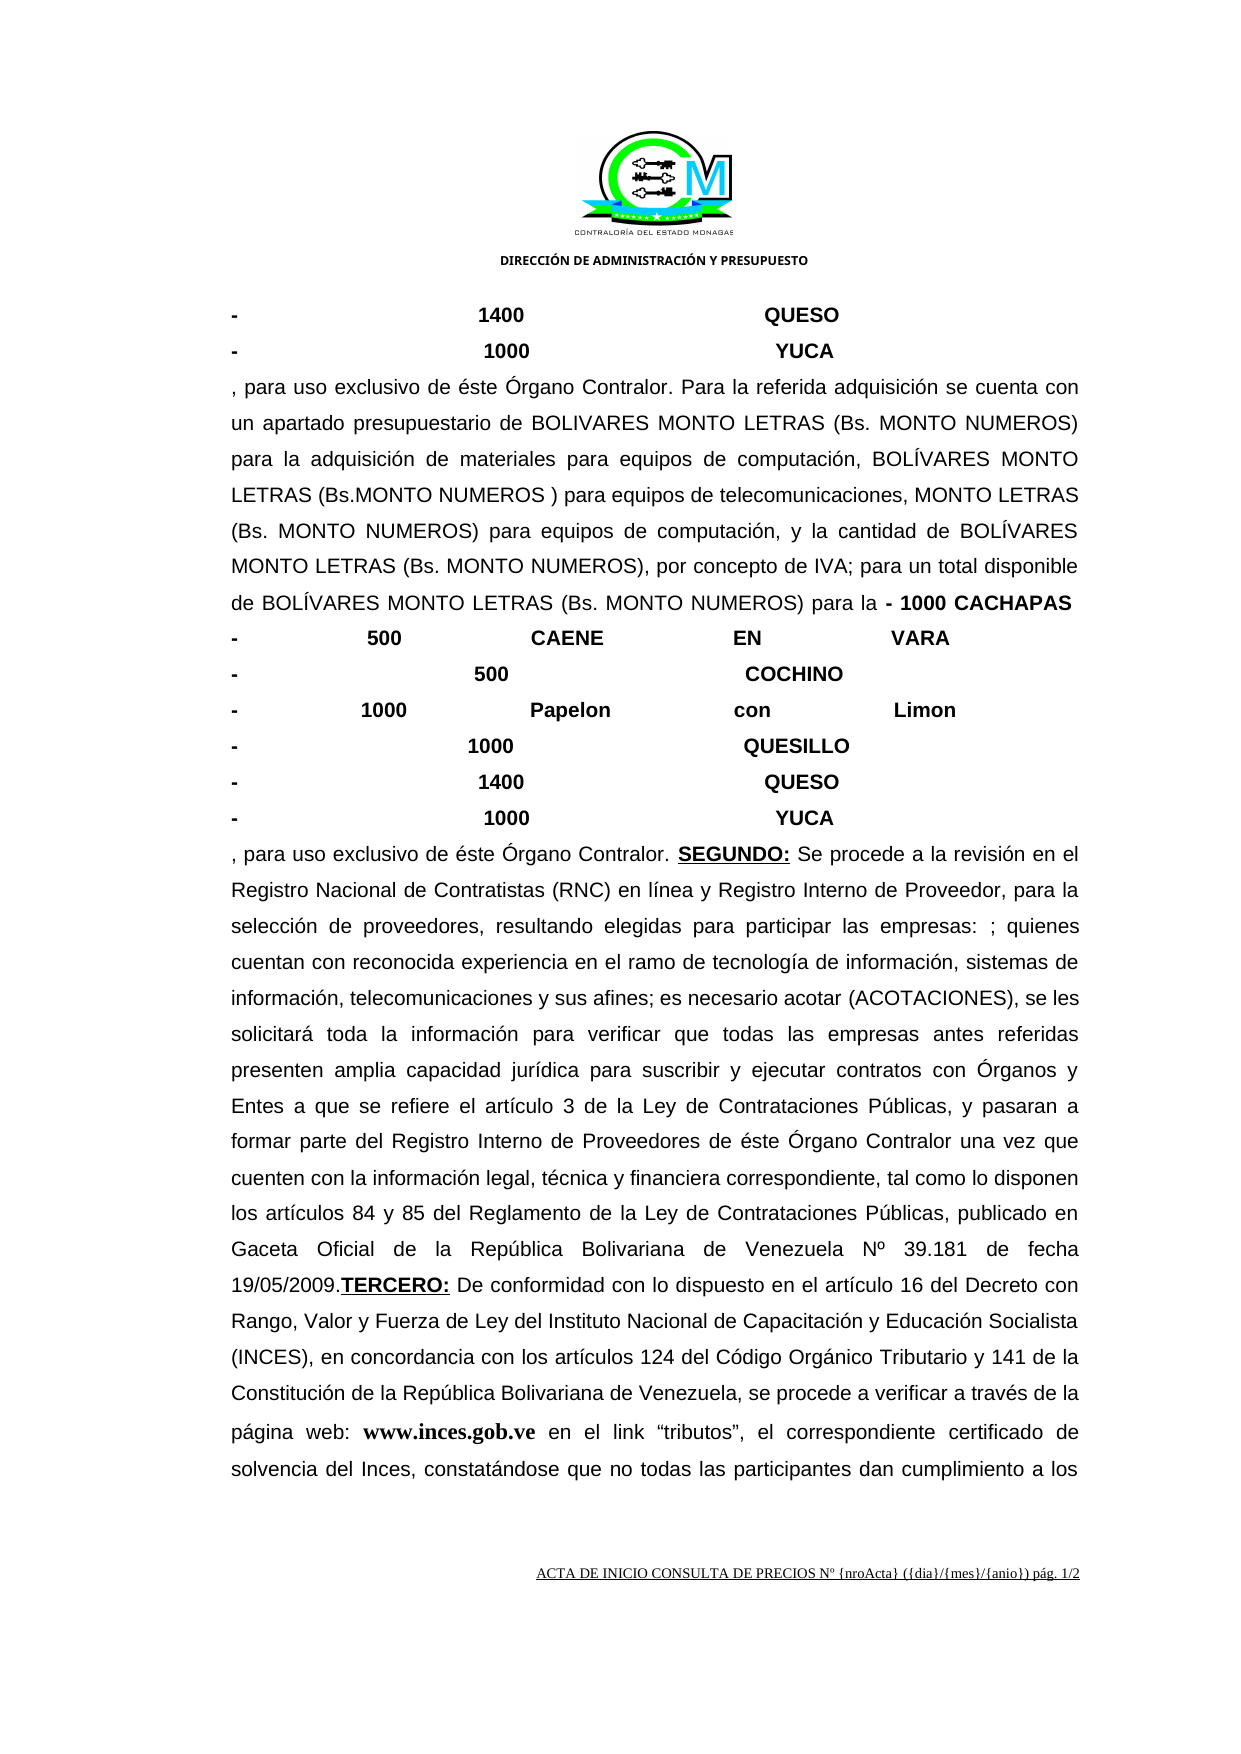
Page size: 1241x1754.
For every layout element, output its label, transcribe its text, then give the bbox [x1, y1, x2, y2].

text - 1400 QUESO - 1000 YUCA , para uso exclusivo de éste Órgano Contralor. Para la referida adquisición se cuenta con un apartado presupuestario de BOLIVARES MONTO LETRAS (Bs. MONTO NUMEROS) para la adquisición de materiales para equipos de computación, BOLÍVARES MONTO LETRAS (Bs.MONTO NUMEROS ) para equipos de telecomunicaciones, MONTO LETRAS (Bs. MONTO NUMEROS) para equipos de computación, y la cantidad de BOLÍVARES MONTO LETRAS (Bs. MONTO NUMEROS), por concepto de IVA; para un total disponible de BOLÍVARES MONTO LETRAS (Bs. MONTO NUMEROS) para la - 1000 CACHAPAS - 500 CAENE EN VARA - 500 COCHINO - 1000 Papelon con Limon - 1000 QUESILLO - 1400 QUESO - 1000 YUCA , para uso exclusivo de éste Órgano Contralor. SEGUNDO: Se procede a la revisión en el Registro Nacional de Contratistas (RNC) en línea y Registro Interno de Proveedor, para la selección de proveedores, resultando elegidas para participar las empresas: ; quienes cuentan con reconocida experiencia en el ramo de tecnología de información, sistemas de información, telecomunicaciones y sus afines; es necesario acotar (ACOTACIONES), se les solicitará toda la información para verificar que todas las empresas antes referidas presenten amplia capacidad jurídica para suscribir y ejecutar contratos con Órganos y Entes a que se refiere el artículo 3 de la Ley de Contrataciones Públicas, y pasaran a formar parte del Registro Interno de Proveedores de éste Órgano Contralor una vez que cuenten con la información legal, técnica y financiera correspondiente, tal como lo disponen los artículos 84 y 85 del Reglamento de la Ley de Contrataciones Públicas, publicado en Gaceta Oficial de la República Bolivariana de Venezuela Nº 39.181 de fecha 19/05/2009.TERCERO: De conformidad con lo dispuesto en el artículo 16 del Decreto con Rango, Valor y Fuerza de Ley del Instituto Nacional de Capacitación y Educación Socialista (INCES), en concordancia con los artículos 124 del Código Orgánico Tributario y 141 de la Constitución de la República Bolivariana de Venezuela, se procede a verificar a través de la página web: www.inces.gob.ve en el link “tributos”, el correspondiente certificado de solvencia del Inces, constatándose que no todas las participantes dan cumplimiento a los [231, 303, 1080, 1480]
picture [574, 131, 733, 235]
